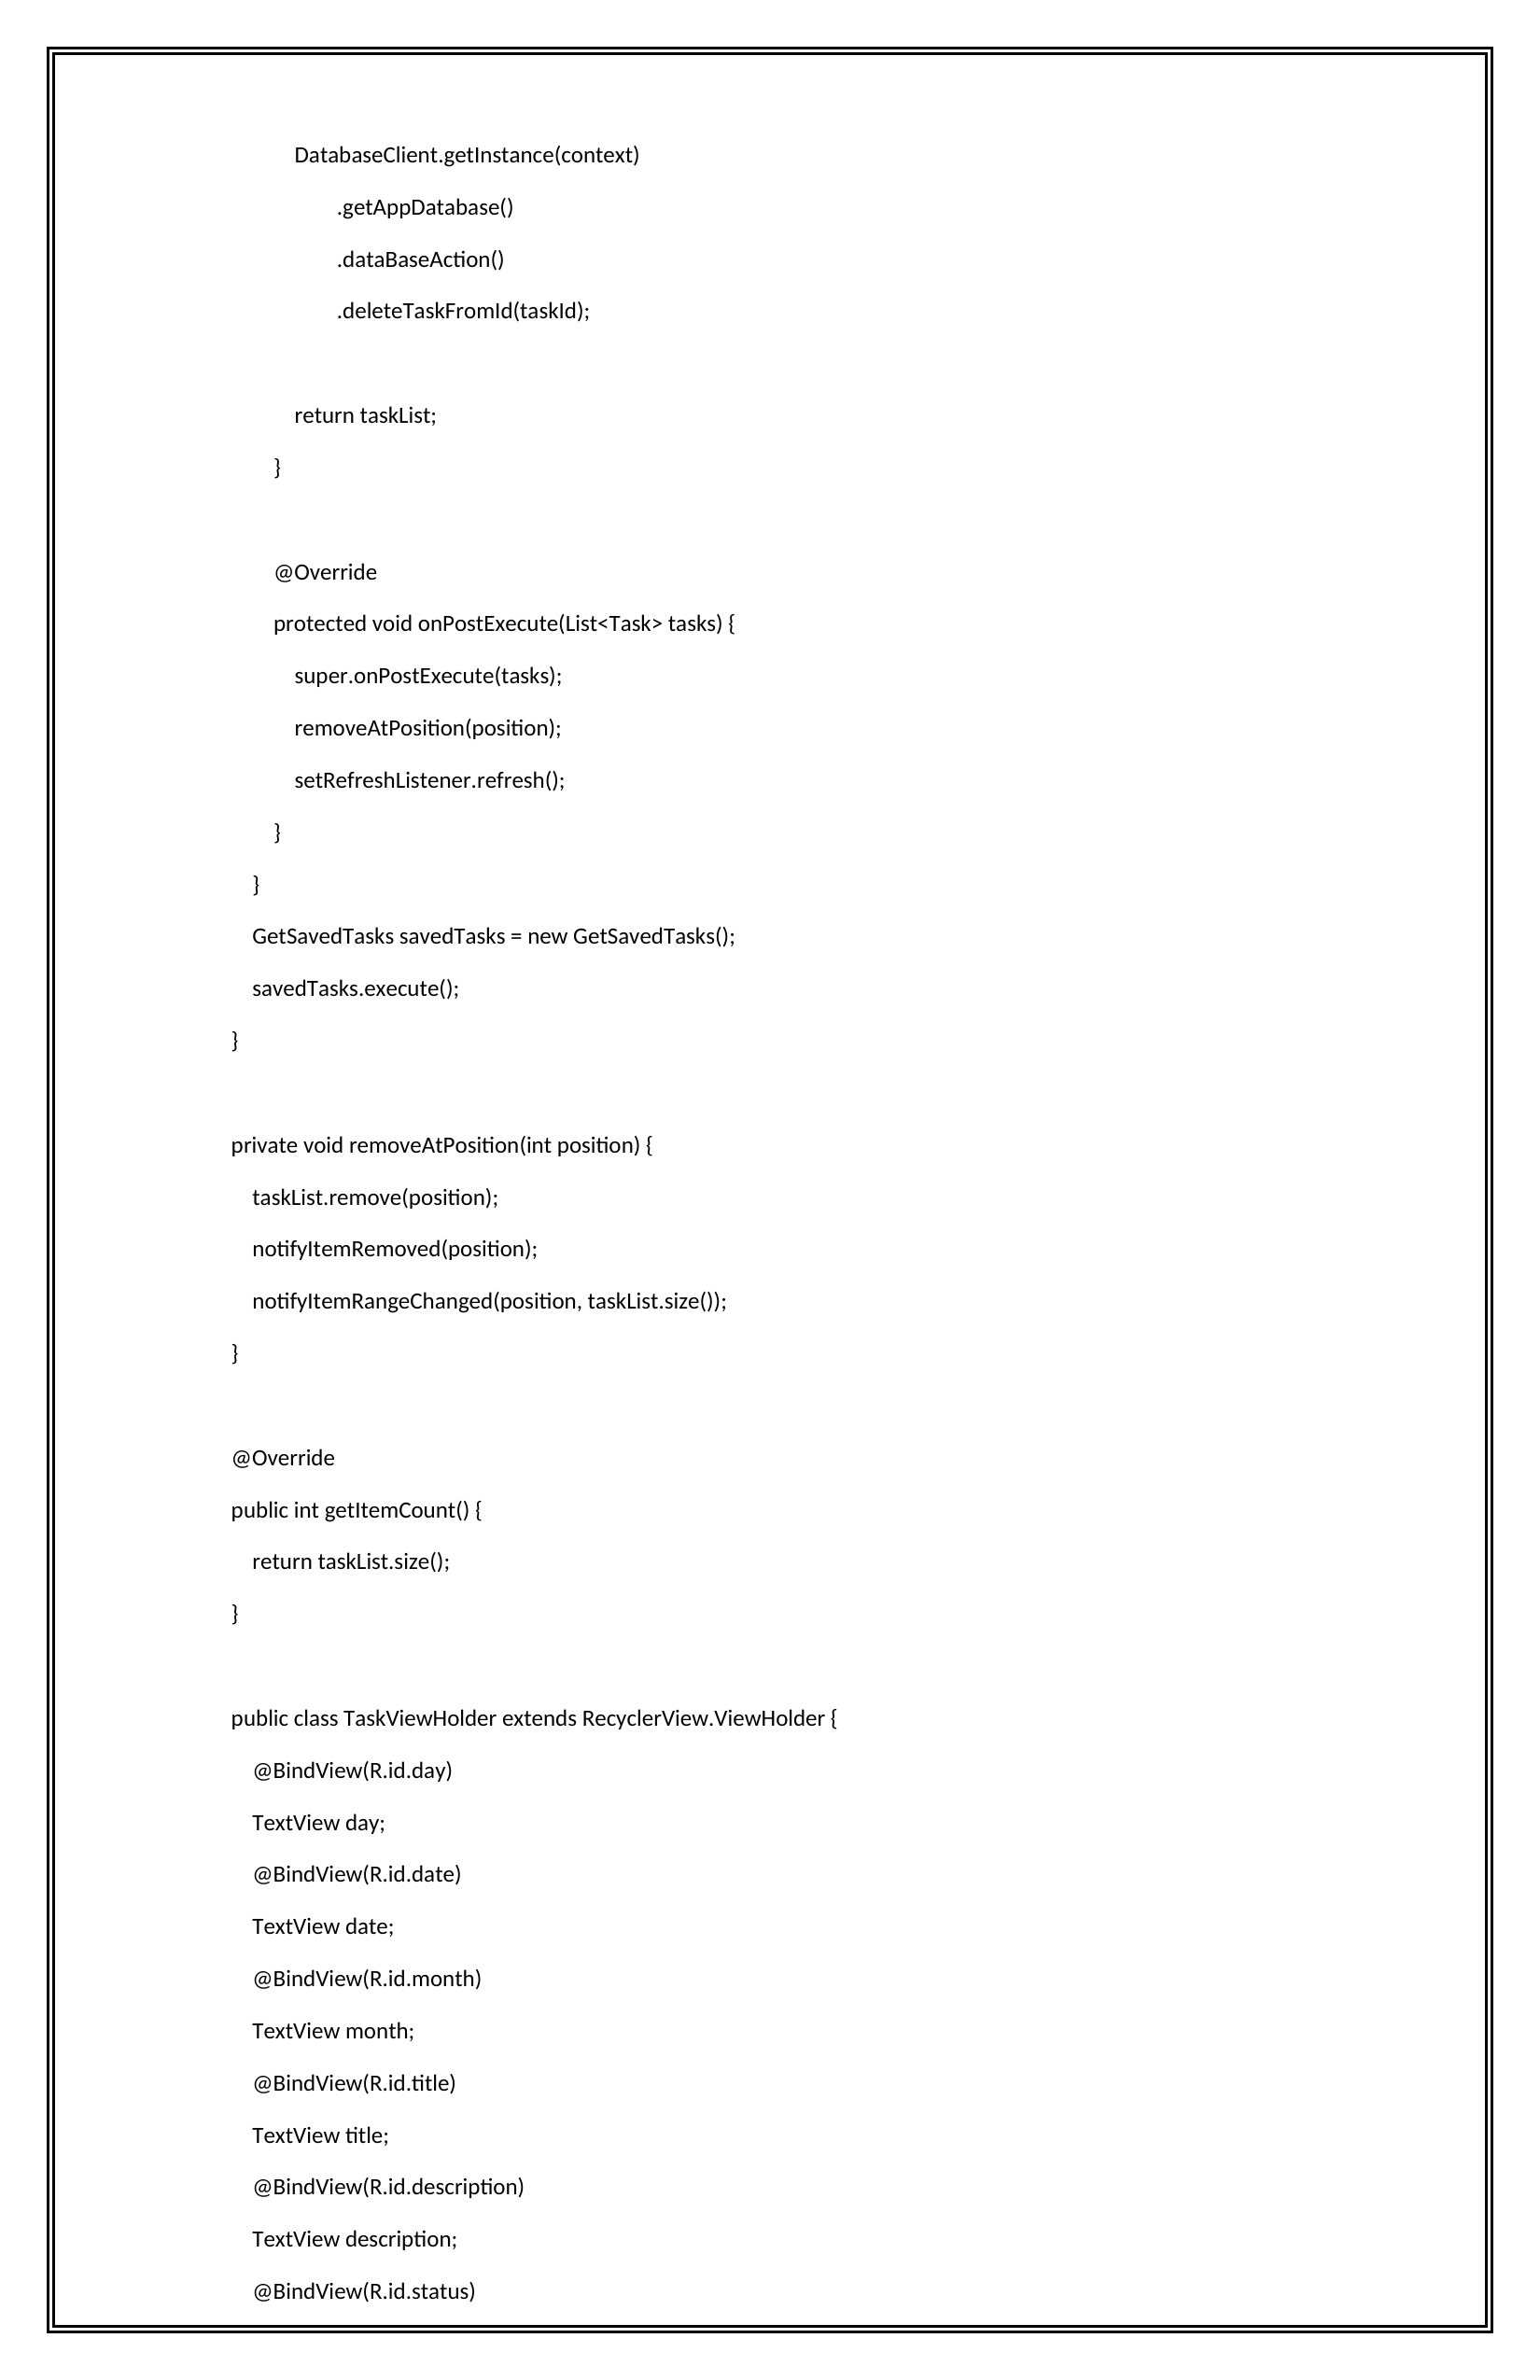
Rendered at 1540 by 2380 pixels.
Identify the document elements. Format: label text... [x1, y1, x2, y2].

list } [210, 453, 1400, 482]
list savedTasks.execute(); [210, 973, 1400, 1002]
list @BindView(R.id.month) [210, 1964, 1400, 1993]
list @Override [210, 1443, 1400, 1471]
list @BindView(R.id.day) [210, 1756, 1400, 1784]
list public class TaskViewHolder extends RecyclerView.ViewHolder { [210, 1703, 1400, 1732]
list @BindView(R.id.date) [210, 1859, 1400, 1888]
list TextView title; [210, 2121, 1400, 2149]
list } [210, 1338, 1400, 1367]
list GetSavedTasks savedTasks = new GetSavedTasks(); [210, 921, 1400, 950]
list return taskList.size(); [210, 1547, 1400, 1575]
list notifyItemRangeChanged(position, taskList.size()); [210, 1286, 1400, 1315]
list @BindView(R.id.status) [210, 2276, 1400, 2305]
list removeAtPosition(position); [210, 713, 1400, 742]
list super.onPostExecute(tasks); [210, 661, 1400, 690]
list notifyItemRemoved(position); [210, 1234, 1400, 1263]
list @Override [210, 557, 1400, 585]
list TextView month; [210, 2016, 1400, 2045]
list TextView day; [210, 1808, 1400, 1836]
list TextView description; [210, 2224, 1400, 2253]
list private void removeAtPosition(int position) { [210, 1130, 1400, 1158]
list return taskList; [210, 400, 1400, 429]
list protected void onPostExecute(List<Task> tasks) { [210, 609, 1400, 637]
list } [210, 1026, 1400, 1055]
list } [210, 1599, 1400, 1628]
list } [210, 870, 1400, 898]
list public int getItemCount() { [210, 1495, 1400, 1523]
list .dataBaseAction() [210, 245, 1400, 273]
list taskList.remove(position); [210, 1183, 1400, 1211]
list } [210, 818, 1400, 846]
list TextView date; [210, 1911, 1400, 1940]
list .getAppDatabase() [210, 192, 1400, 220]
list DatabaseClient.getInstance(context) [210, 140, 1400, 169]
list setRefreshListener.refresh(); [210, 765, 1400, 794]
list @BindView(R.id.title) [210, 2068, 1400, 2096]
list .deleteTaskFromId(taskId); [210, 296, 1400, 325]
list @BindView(R.id.description) [210, 2172, 1400, 2201]
